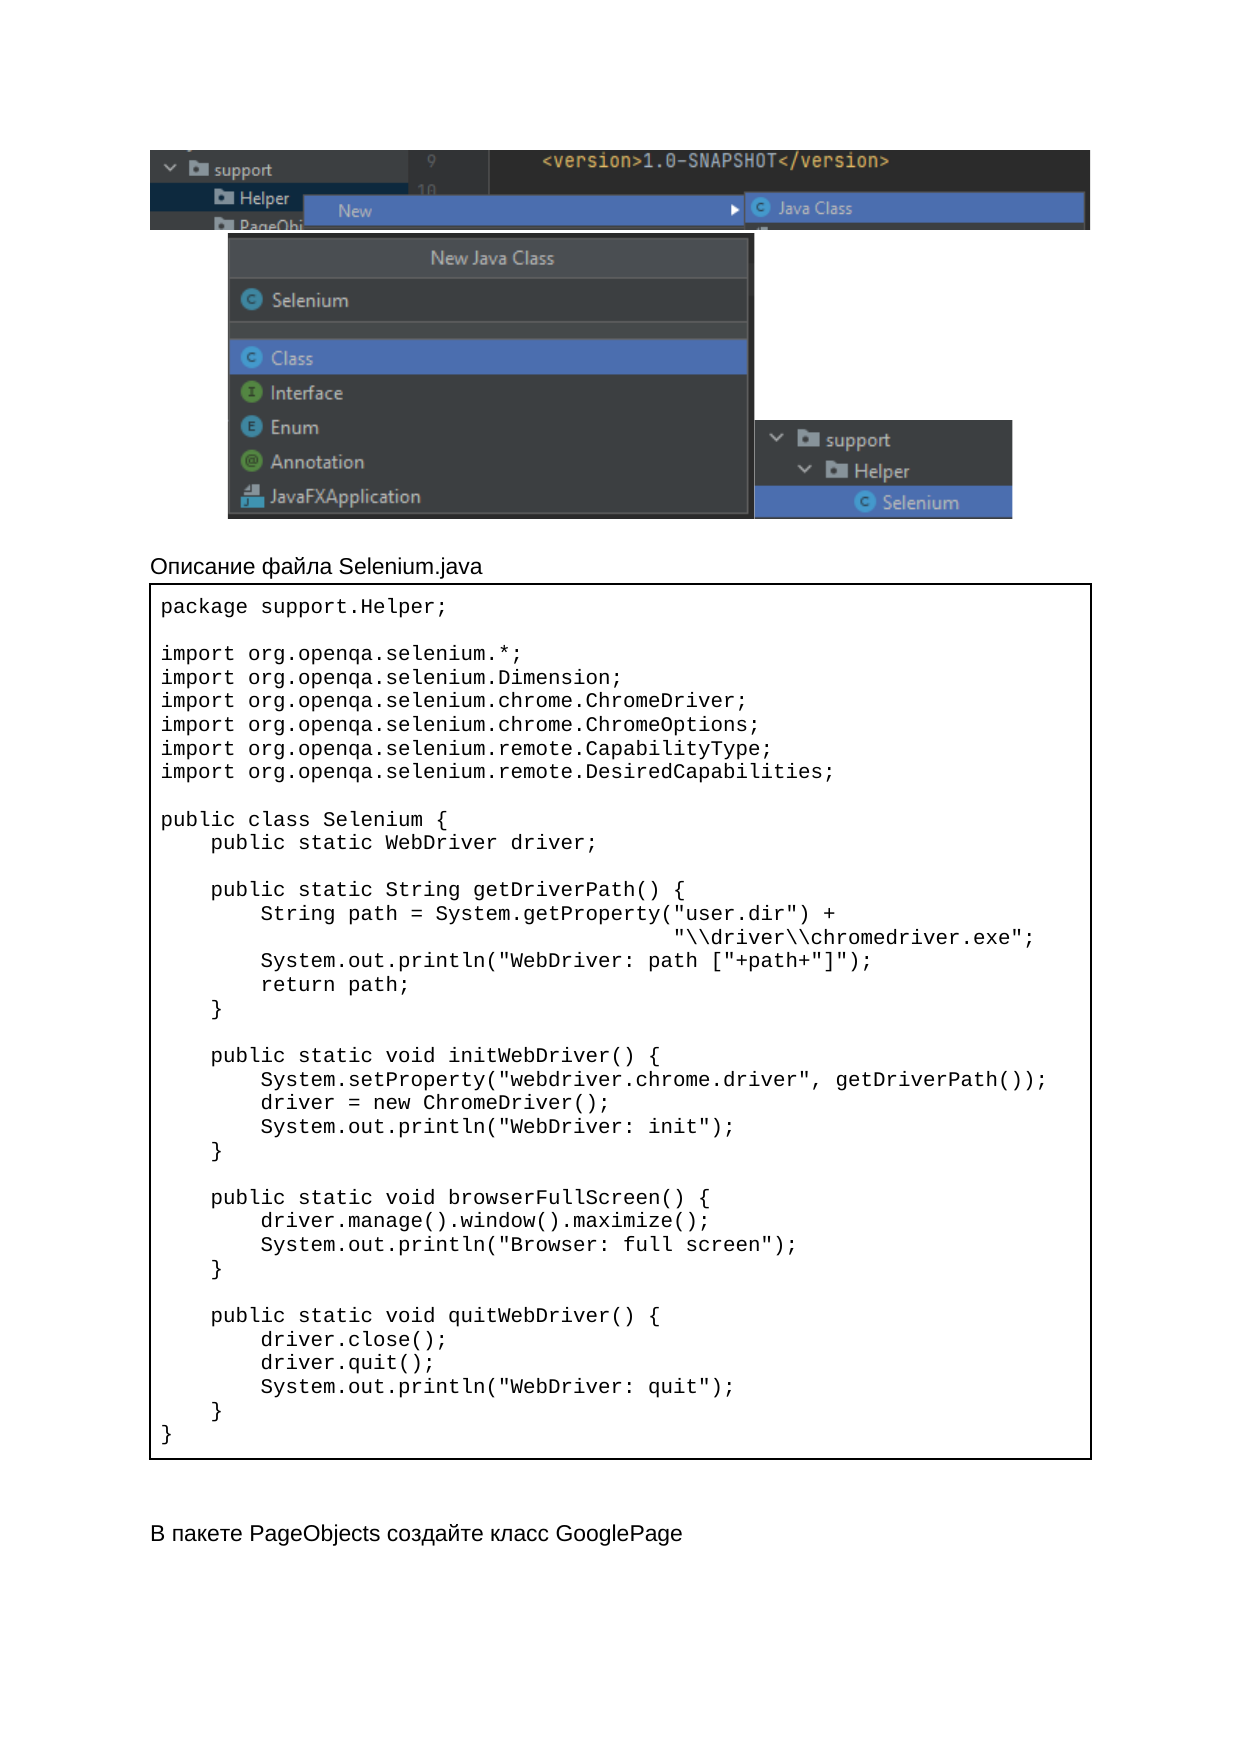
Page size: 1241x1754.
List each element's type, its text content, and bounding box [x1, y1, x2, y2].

picture [150, 150, 1091, 230]
text Описание файла Selenium.java [150, 553, 1090, 579]
picture [227, 233, 1013, 519]
table_header package support.Helper; import org.openqa.selenium.*; import org.openqa.selenium.Dimension; import org.openqa.selenium.chrome.ChromeDriver; import org.openqa.selenium.chrome.ChromeOptions; import org.openqa.selenium.remote.CapabilityType; import org.openqa.selenium.remote.DesiredCapabilities; public class Selenium { public static WebDriver driver; public static String getDriverPath() { String path = System.getProperty("user.dir") + "\\driver\\chromedriver.exe"; System.out.println("WebDriver: path ["+path+"]"); return path; } public static void initWebDriver() { System.setProperty("webdriver.chrome.driver", getDriverPath()); driver = new ChromeDriver(); System.out.println("WebDriver: init"); } public static void browserFullScreen() { driver.manage().window().maximize(); System.out.println("Browser: full screen"); } public static void quitWebDriver() { driver.close(); driver.quit(); System.out.println("WebDriver: quit"); } } [151, 585, 1090, 1457]
text В пакете PageObjects создайте класс GooglePage [150, 1520, 1090, 1546]
